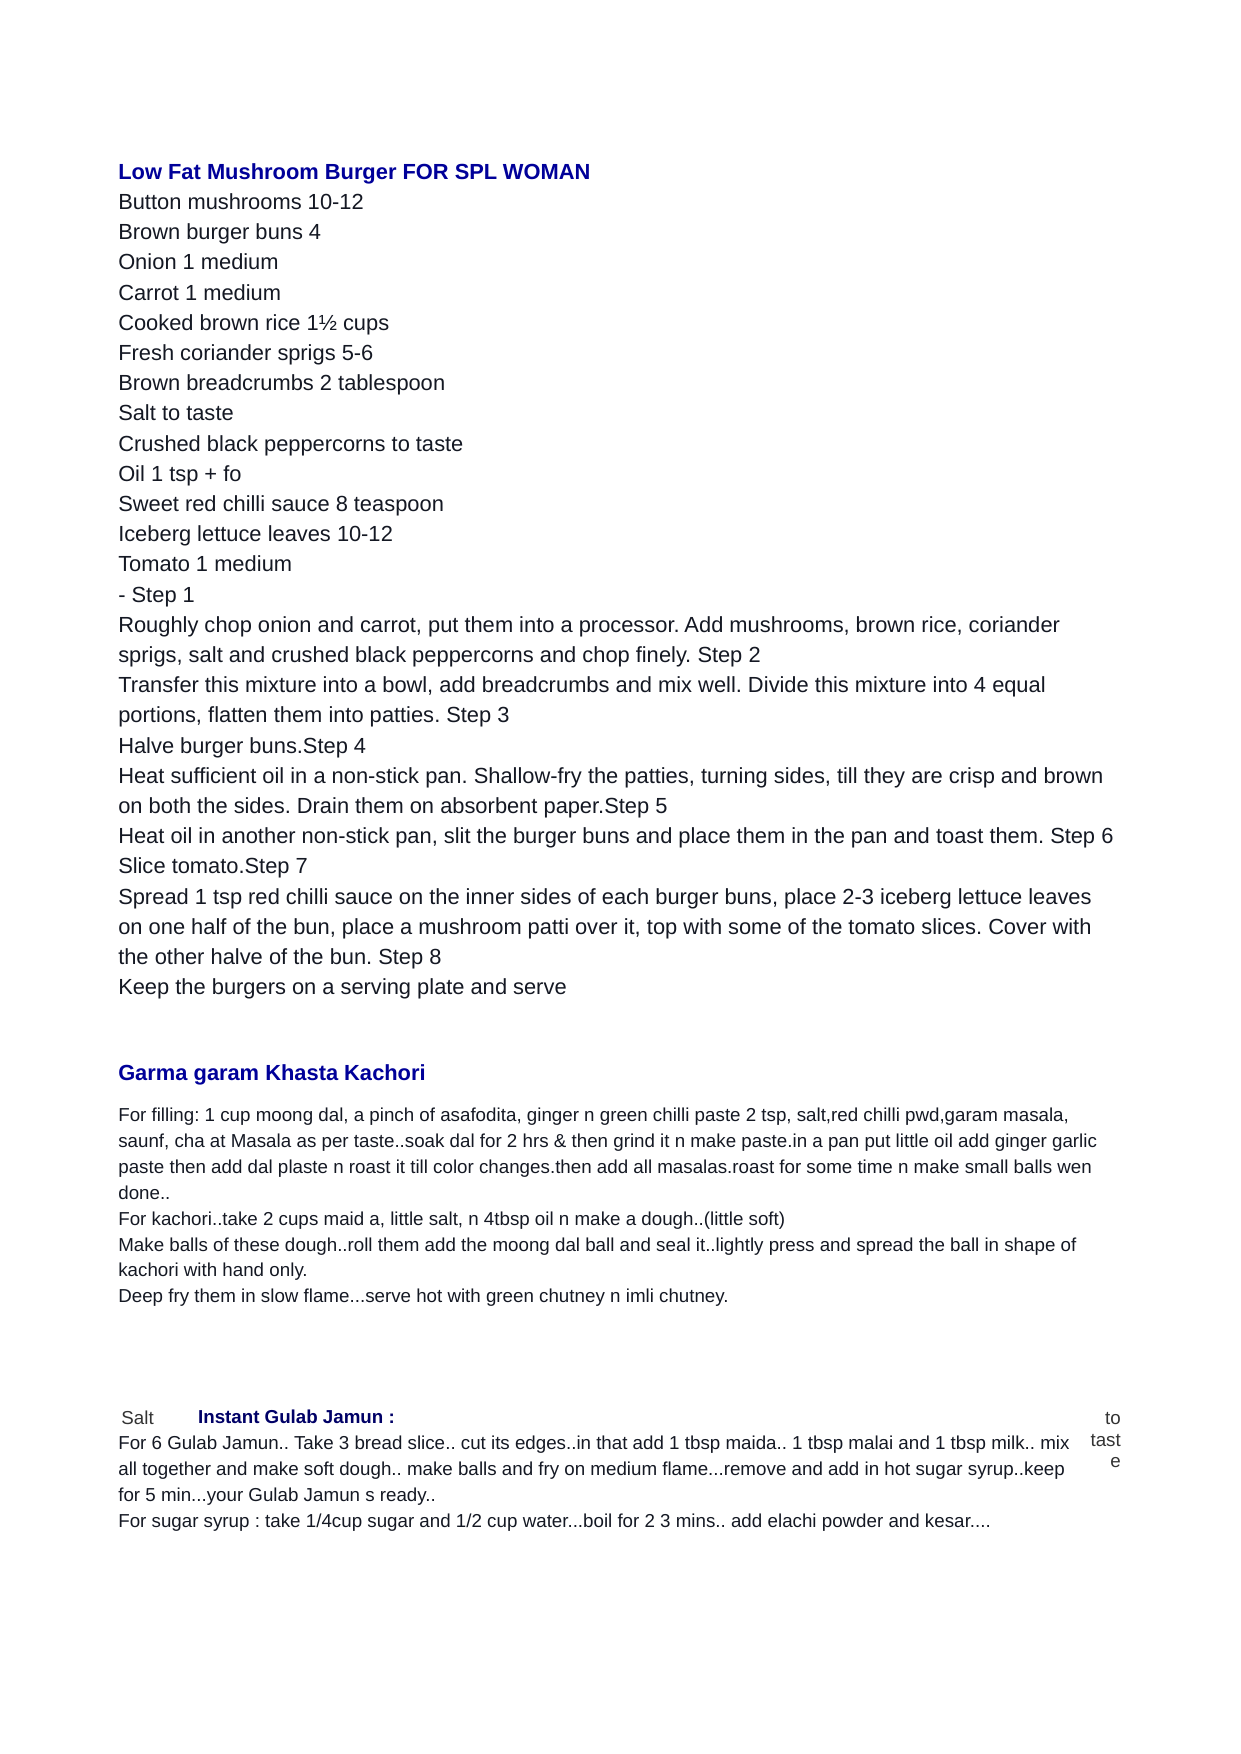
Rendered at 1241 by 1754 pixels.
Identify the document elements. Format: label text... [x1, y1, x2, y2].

text Instant Gulab Jamun : For 6 Gulab Jamun.. Take 3 bread slice.. cut its edges..in that add 1 tbsp maida.. 1 tbsp malai and 1 tbsp milk.. mix all together and make soft dough.. make balls and fry on medium flame...remove and add in hot sugar syrup..keep for 5 min...your Gulab Jamun s ready.. For sugar syrup : take 1/4cup sugar and 1/2 cup water...boil for 2 3 mins.. add elachi powder and kesar.... [118, 1406, 1122, 1531]
text Garma garam Khasta Kachori [118, 1059, 1122, 1084]
text For filling: 1 cup moong dal, a pinch of asafodita, ginger n green chilli paste 2 tsp, salt,red chilli pwd,garam masala, saunf, cha at Masala as per taste..soak dal for 2 hrs & then grind it n make paste.in a pan put little oil add ginger garlic paste then add dal plaste n roast it till color changes.then add all masalas.roast for some time n make small balls wen done.. For kachori..take 2 cups maid a, little salt, n 4tbsp oil n make a dough..(little soft) Make balls of these dough..roll them add the moong dal ball and seal it..lightly press and spread the ball in shape of kachori with hand only. Deep fry them in slow flame...serve hot with green chutney n imli chutney. [118, 1104, 1122, 1307]
text to taste [1083, 1406, 1121, 1472]
text Salt [121, 1406, 190, 1428]
text Low Fat Mushroom Burger FOR SPL WOMAN Button mushrooms 10-12 Brown burger buns 4 Onion 1 medium Carrot 1 medium Cooked brown rice 1½ cups Fresh coriander sprigs 5-6 Brown breadcrumbs 2 tablespoon Salt to taste Crushed black peppercorns to taste Oil 1 tsp + fo Sweet red chilli sauce 8 teaspoon Iceberg lettuce leaves 10-12 Tomato 1 medium - Step 1 Roughly chop onion and carrot, put them into a processor. Add mushrooms, brown rice, coriander sprigs, salt and crushed black peppercorns and chop finely. Step 2 Transfer this mixture into a bowl, add breadcrumbs and mix well. Divide this mixture into 4 equal portions, flatten them into patties. Step 3 Halve burger buns.Step 4 Heat sufficient oil in a non-stick pan. Shallow-fry the patties, turning sides, till they are crisp and brown on both the sides. Drain them on absorbent paper.Step 5 Heat oil in another non-stick pan, slit the burger buns and place them in the pan and toast them. Step 6 Slice tomato.Step 7 Spread 1 tsp red chilli sauce on the inner sides of each burger buns, place 2-3 iceberg lettuce leaves on one half of the bun, place a mushroom patti over it, top with some of the tomato slices. Cover with the other halve of the bun. Step 8 Keep the burgers on a serving plate and serve [118, 158, 1122, 999]
